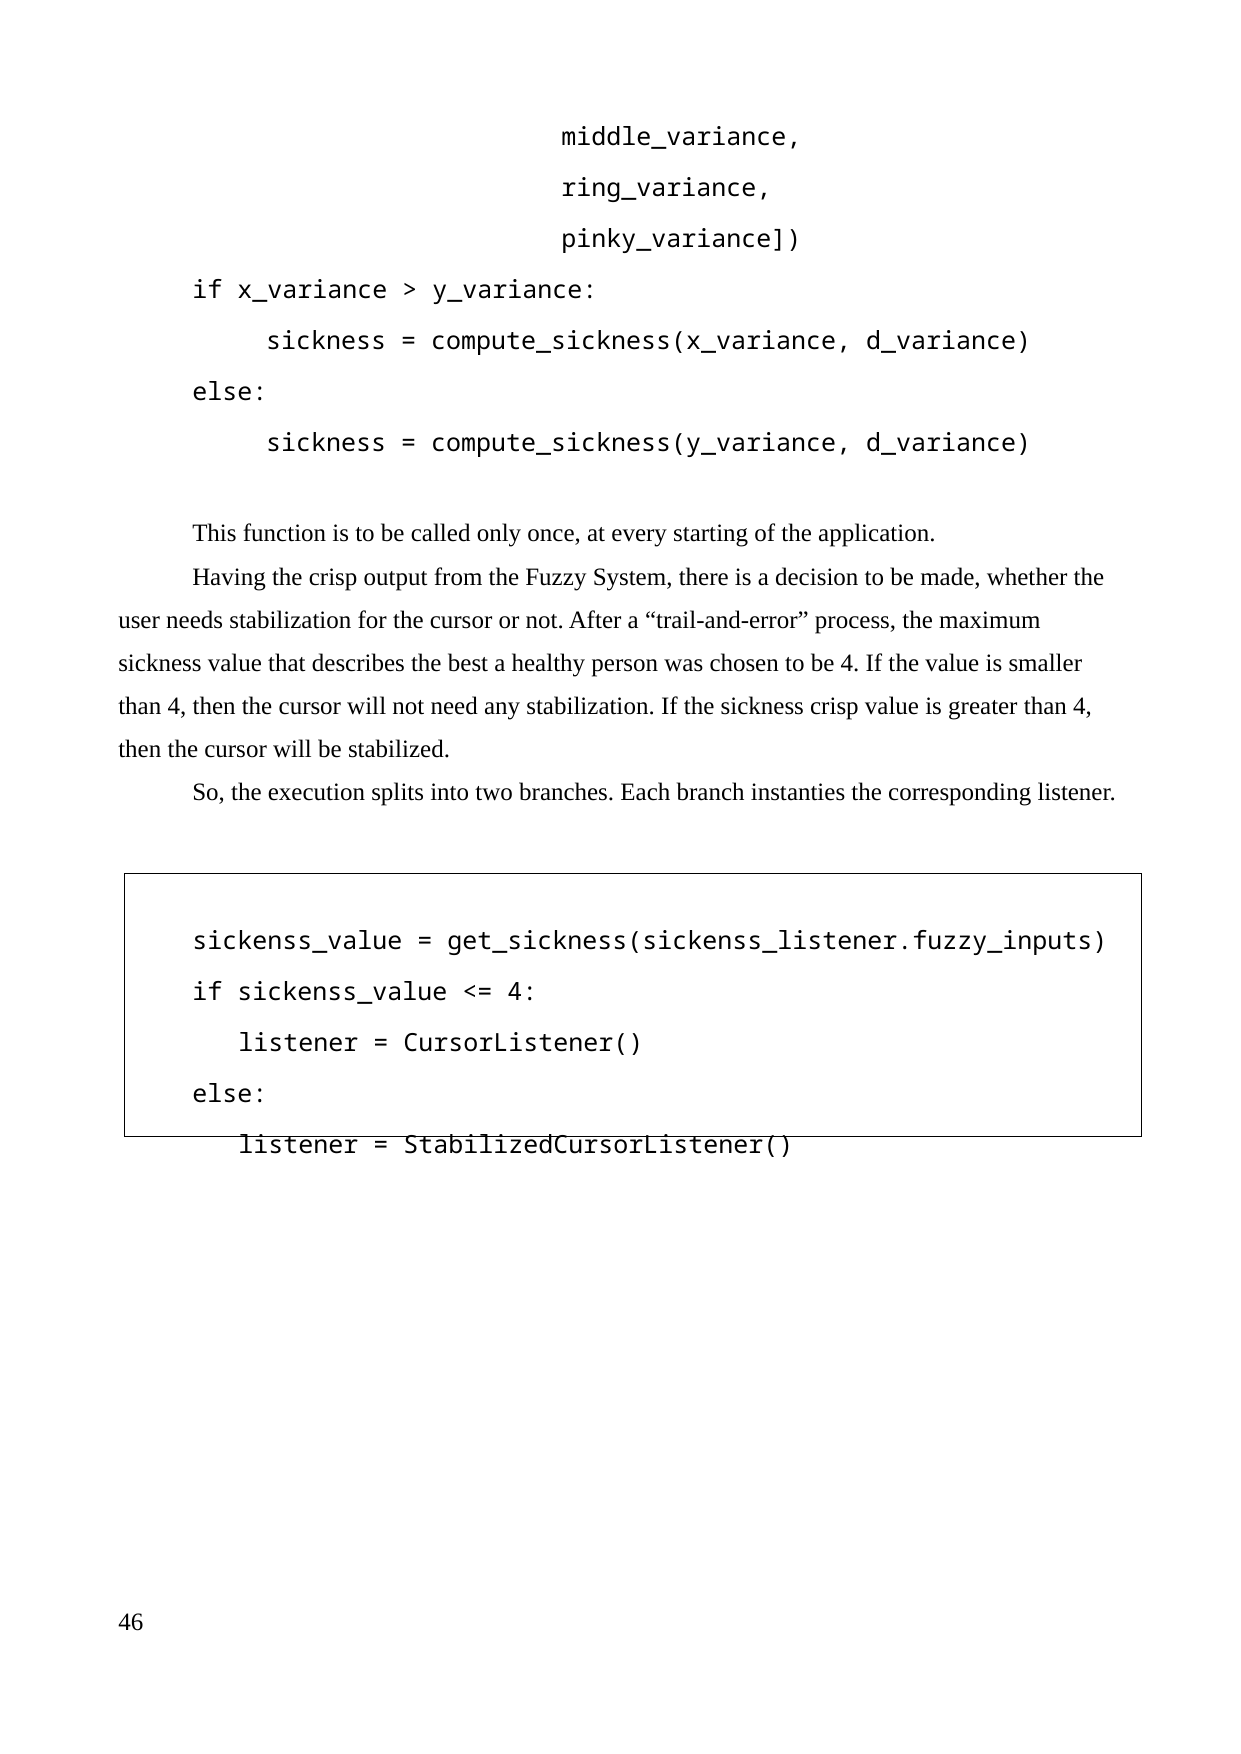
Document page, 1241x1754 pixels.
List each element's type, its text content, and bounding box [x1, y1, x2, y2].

text else: [125, 1076, 1122, 1110]
text ring_variance, [118, 169, 1122, 203]
text sickness = compute_sickness(y_variance, d_variance) [118, 424, 1122, 458]
text else: [118, 373, 1122, 407]
text sickenss_value = get_sickness(sickenss_listener.fuzzy_inputs) if sickenss_value <= 4: [125, 922, 1122, 1008]
text This function is to be called only once, at every starting of the application. [118, 518, 1122, 547]
text listener = StabilizedCursorListener() [118, 1127, 1122, 1161]
text middle_variance, [118, 118, 1122, 152]
text sickness = compute_sickness(x_variance, d_variance) [118, 322, 1122, 356]
text So, the execution splits into two branches. Each branch instanties the corresponding listener. [118, 777, 1122, 806]
text pinky_variance]) [118, 220, 1122, 254]
text listener = CursorListener() [125, 1024, 1122, 1059]
text [118, 1076, 124, 1110]
text if x_variance > y_variance: [118, 271, 1122, 305]
text Having the crisp output from the Fuzzy System, there is a decision to be made, whether the user needs stabilization for the cursor or not. After a “trail-and-error” process, the maximum sickness value that describes the best a healthy person was chosen to be 4. If the value is smaller than 4, then the cursor will not need any stabilization. If the sickness crisp value is greater than 4, then the cursor will be stabilized. [118, 562, 1122, 763]
